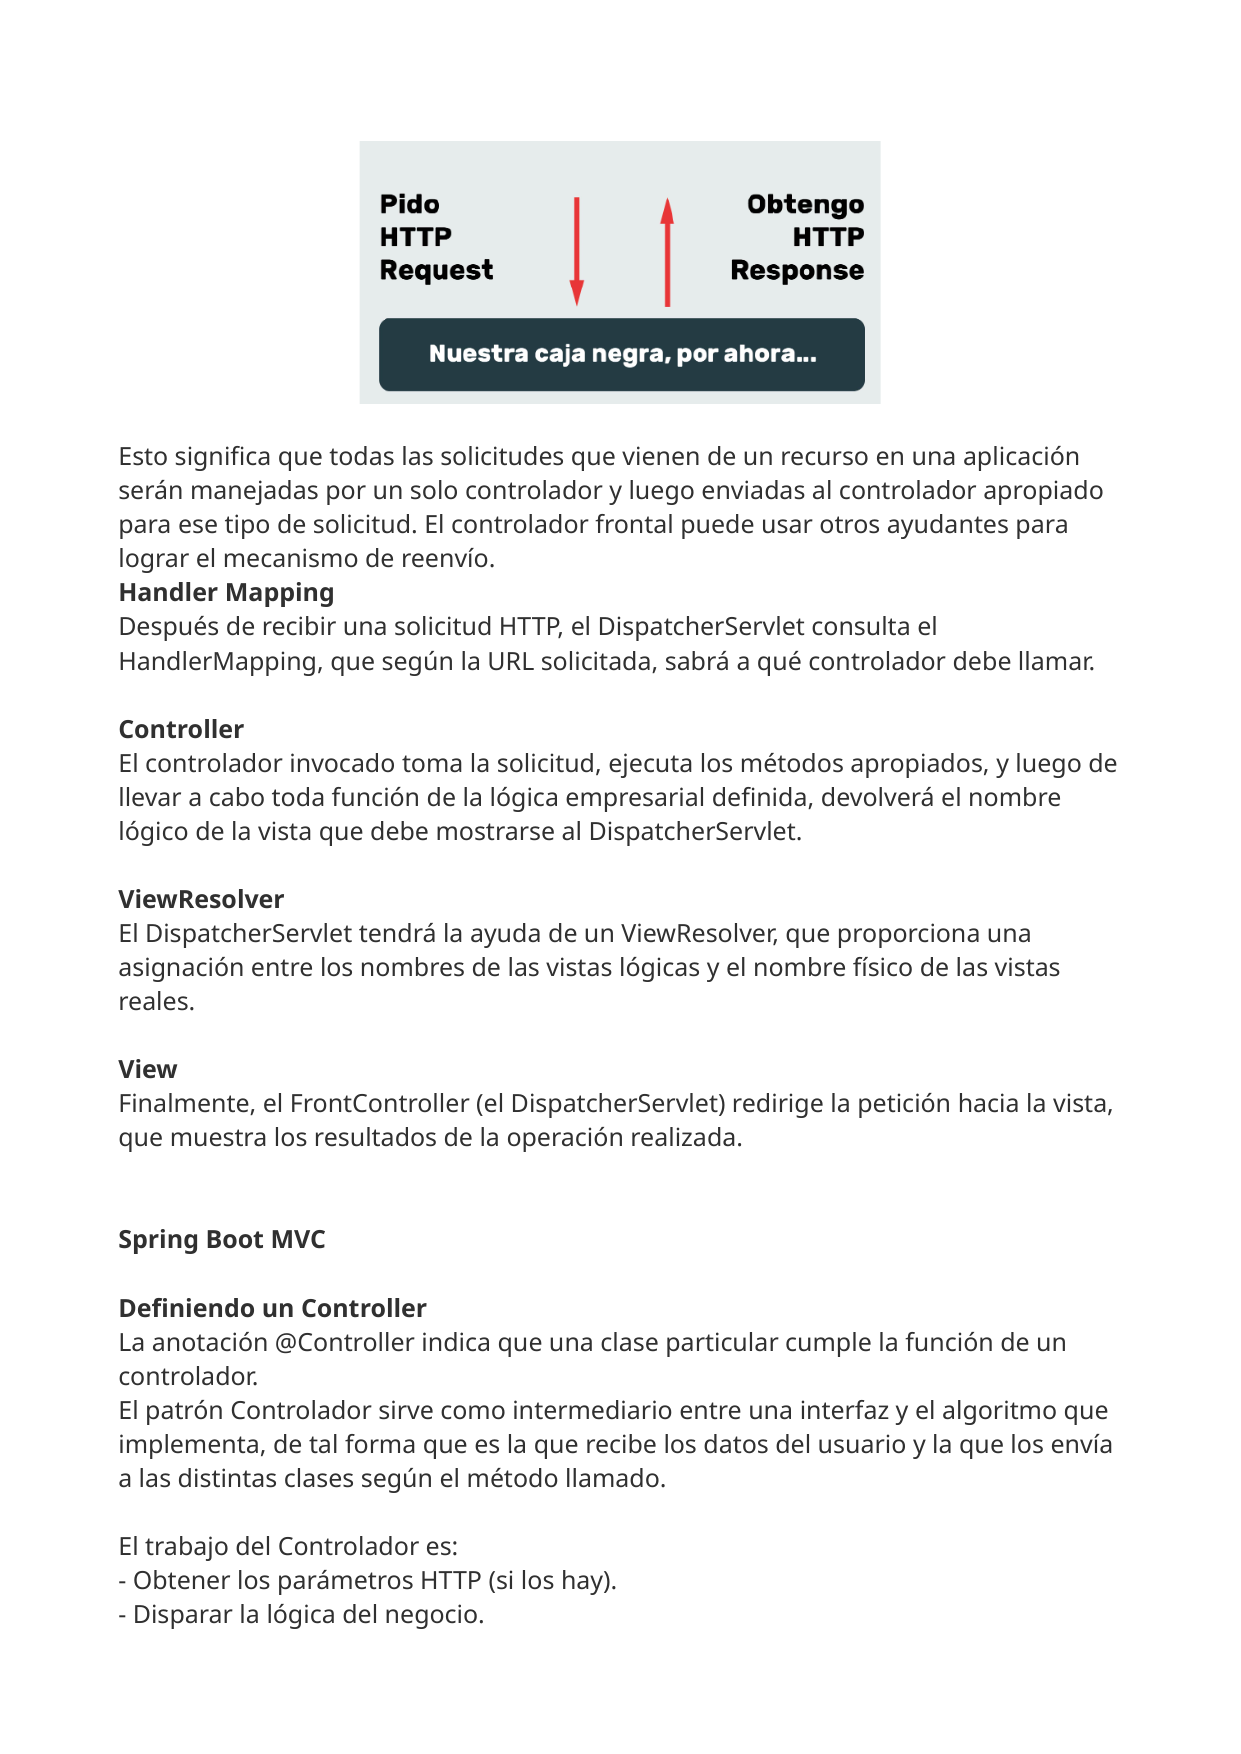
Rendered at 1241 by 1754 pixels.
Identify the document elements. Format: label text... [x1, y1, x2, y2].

text La anotación @Controller indica que una clase particular cumple la función de un controlador. [118, 1324, 1122, 1392]
text Esto significa que todas las solicitudes que vienen de un recurso en una aplicación serán manejadas por un solo controlador y luego enviadas al controlador apropiado para ese tipo de solicitud. El controlador frontal puede usar otros ayudantes para lograr el mecanismo de reenvío. [118, 118, 1122, 575]
text El DispatcherServlet tendrá la ayuda de un ViewResolver, que proporciona una asignación entre los nombres de las vistas lógicas y el nombre físico de las vistas reales. [118, 916, 1122, 1018]
text Después de recibir una solicitud HTTP, el DispatcherServlet consulta el HandlerMapping, que según la URL solicitada, sabrá a qué controlador debe llamar. [118, 609, 1122, 677]
text El patrón Controlador sirve como intermediario entre una interfaz y el algoritmo que implementa, de tal forma que es la que recibe los datos del usuario y la que los envía a las distintas clases según el método llamado. [118, 1392, 1122, 1495]
text - Disparar la lógica del negocio. [118, 1597, 1122, 1631]
picture [359, 141, 881, 404]
text El trabajo del Controlador es: [118, 1529, 1122, 1563]
text ViewResolver [118, 882, 1122, 916]
text Handler Mapping [118, 575, 1122, 609]
text Definiendo un Controller [118, 1290, 1122, 1324]
text View [118, 1052, 1122, 1086]
text Controller [118, 711, 1122, 745]
text Finalmente, el FrontController (el DispatcherServlet) redirige la petición hacia la vista, que muestra los resultados de la operación realizada. [118, 1086, 1122, 1154]
text El controlador invocado toma la solicitud, ejecuta los métodos apropiados, y luego de llevar a cabo toda función de la lógica empresarial definida, devolverá el nombre lógico de la vista que debe mostrarse al DispatcherServlet. [118, 745, 1122, 847]
text - Obtener los parámetros HTTP (si los hay). [118, 1563, 1122, 1597]
text Spring Boot MVC [118, 1222, 1122, 1256]
